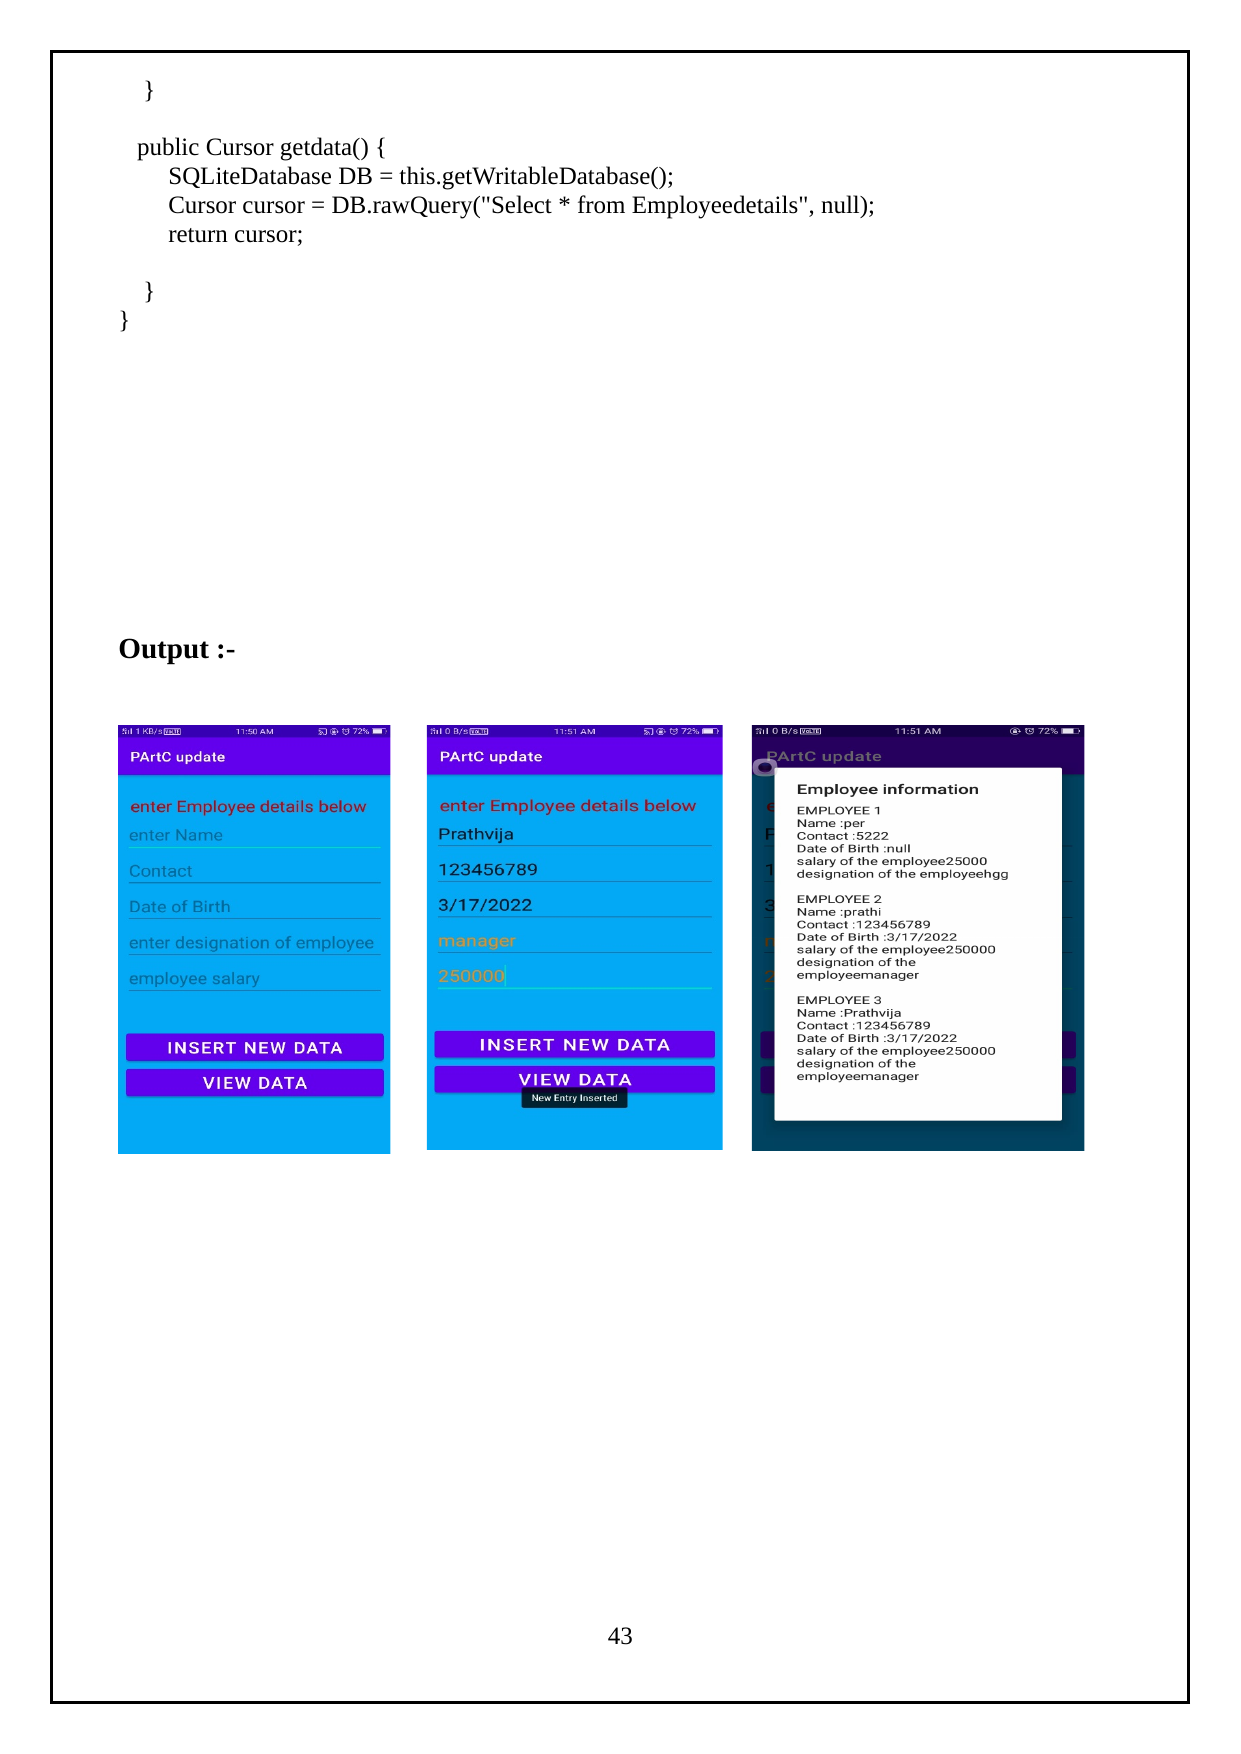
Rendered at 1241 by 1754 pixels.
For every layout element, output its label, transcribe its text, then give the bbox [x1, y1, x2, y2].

text } [118, 276, 1122, 305]
text } [118, 305, 1122, 334]
text Output :- [118, 631, 1122, 664]
text public Cursor getdata() { [118, 132, 1122, 161]
text SQLiteDatabase DB = this.getWritableDatabase(); [118, 161, 1122, 190]
text } [118, 75, 1122, 104]
text return cursor; [118, 219, 1122, 247]
text Cursor cursor = DB.rawQuery("Select * from Employeedetails", null); [118, 190, 1122, 219]
